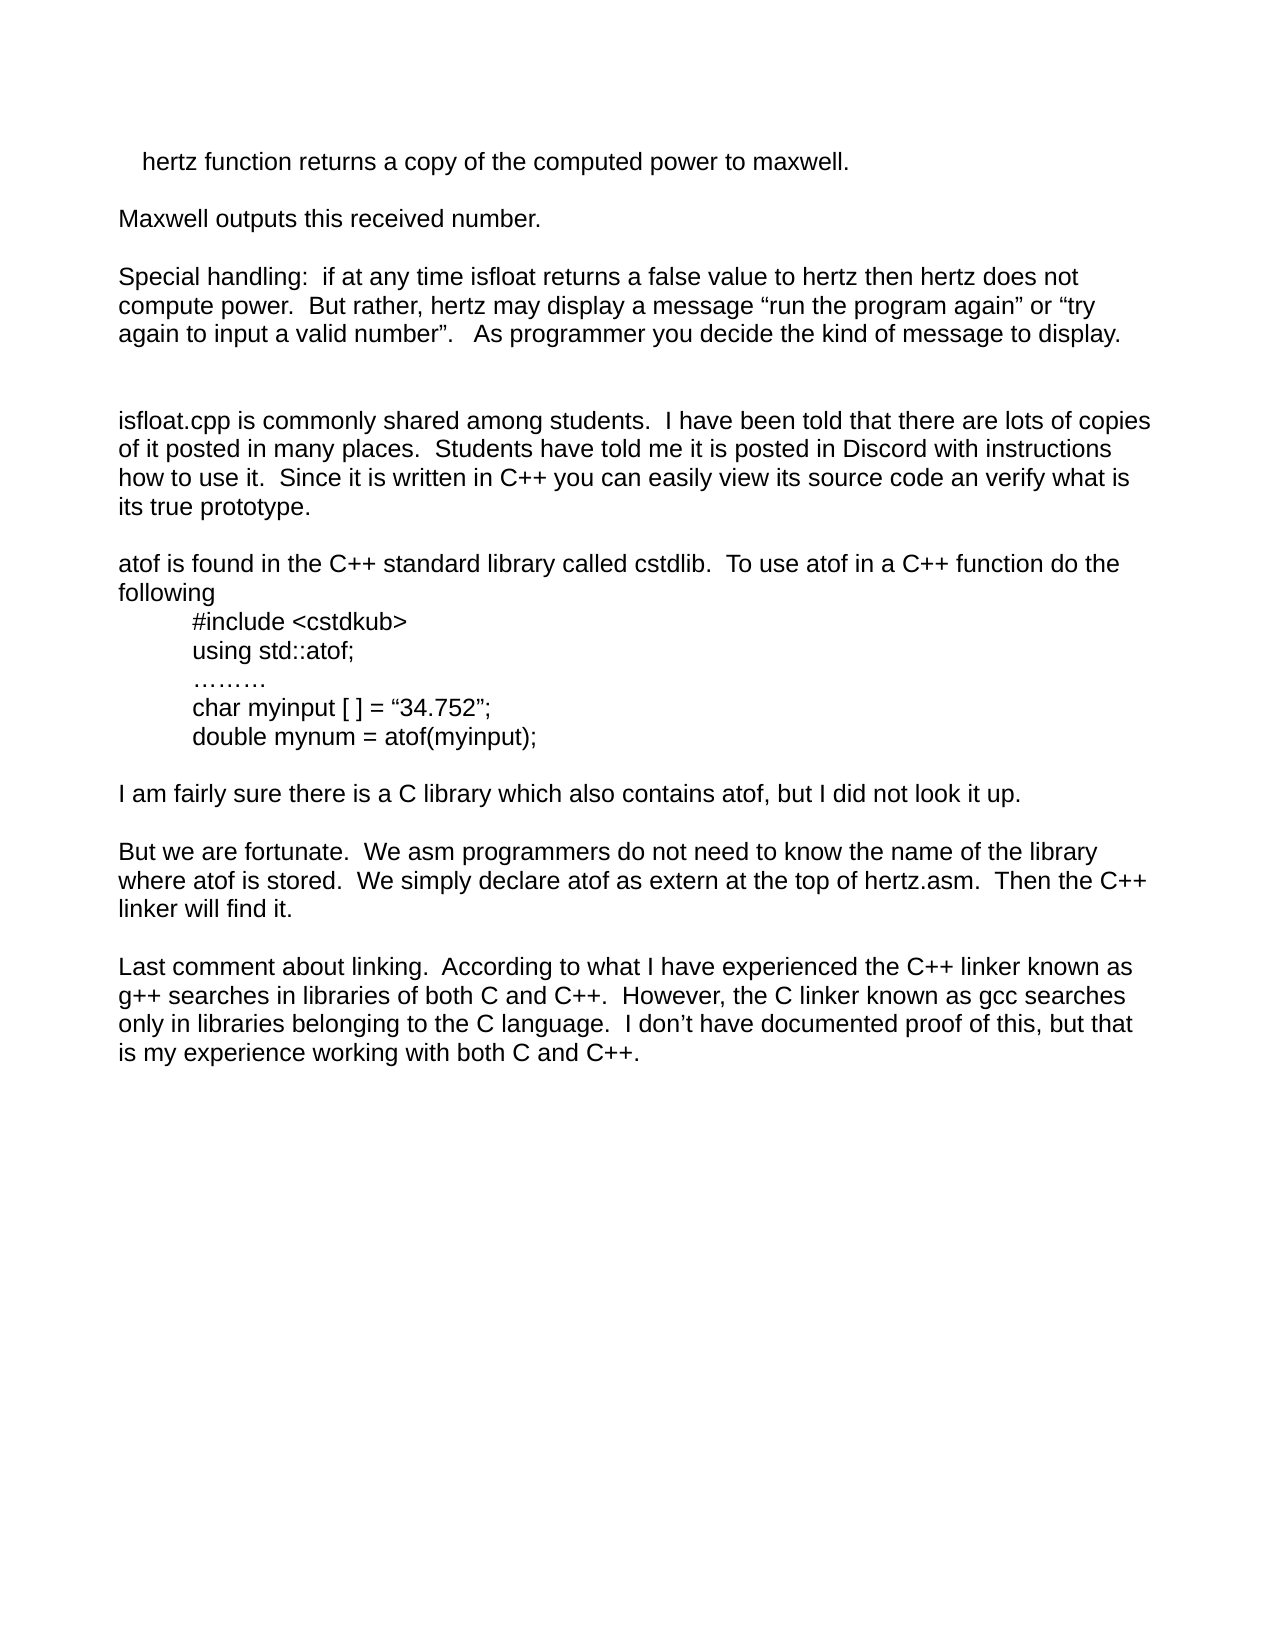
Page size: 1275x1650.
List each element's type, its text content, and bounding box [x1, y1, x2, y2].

text double mynum = atof(myinput); [118, 722, 1157, 751]
text Special handling: if at any time isfloat returns a false value to hertz then hertz does not compute power. But rather, hertz may display a message “run the program again” or “try again to input a valid number”. As programmer you decide the kind of message to display. [118, 262, 1157, 348]
text isfloat.cpp is commonly shared among students. I have been told that there are lots of copies of it posted in many places. Students have told me it is posted in Discord with instructions how to use it. Since it is written in C++ you can easily view its source code an verify what is its true prototype. [118, 406, 1157, 521]
text #include <cstdkub> [118, 607, 1157, 636]
text I am fairly sure there is a C library which also contains atof, but I did not look it up. [118, 779, 1157, 808]
text ……… [118, 664, 1157, 693]
text char myinput [ ] = “34.752”; [118, 693, 1157, 722]
text atof is found in the C++ standard library called cstdlib. To use atof in a C++ function do the following [118, 549, 1157, 607]
text using std::atof; [118, 636, 1157, 664]
text hertz function returns a copy of the computed power to maxwell. [142, 147, 1109, 176]
text Maxwell outputs this received number. [118, 204, 1157, 233]
text But we are fortunate. We asm programmers do not need to know the name of the library where atof is stored. We simply declare atof as extern at the top of hertz.asm. Then the C++ linker will find it. [118, 837, 1157, 923]
text Last comment about linking. According to what I have experienced the C++ linker known as g++ searches in libraries of both C and C++. However, the C linker known as gcc searches only in libraries belonging to the C language. I don’t have documented proof of this, but that is my experience working with both C and C++. [118, 952, 1157, 1067]
